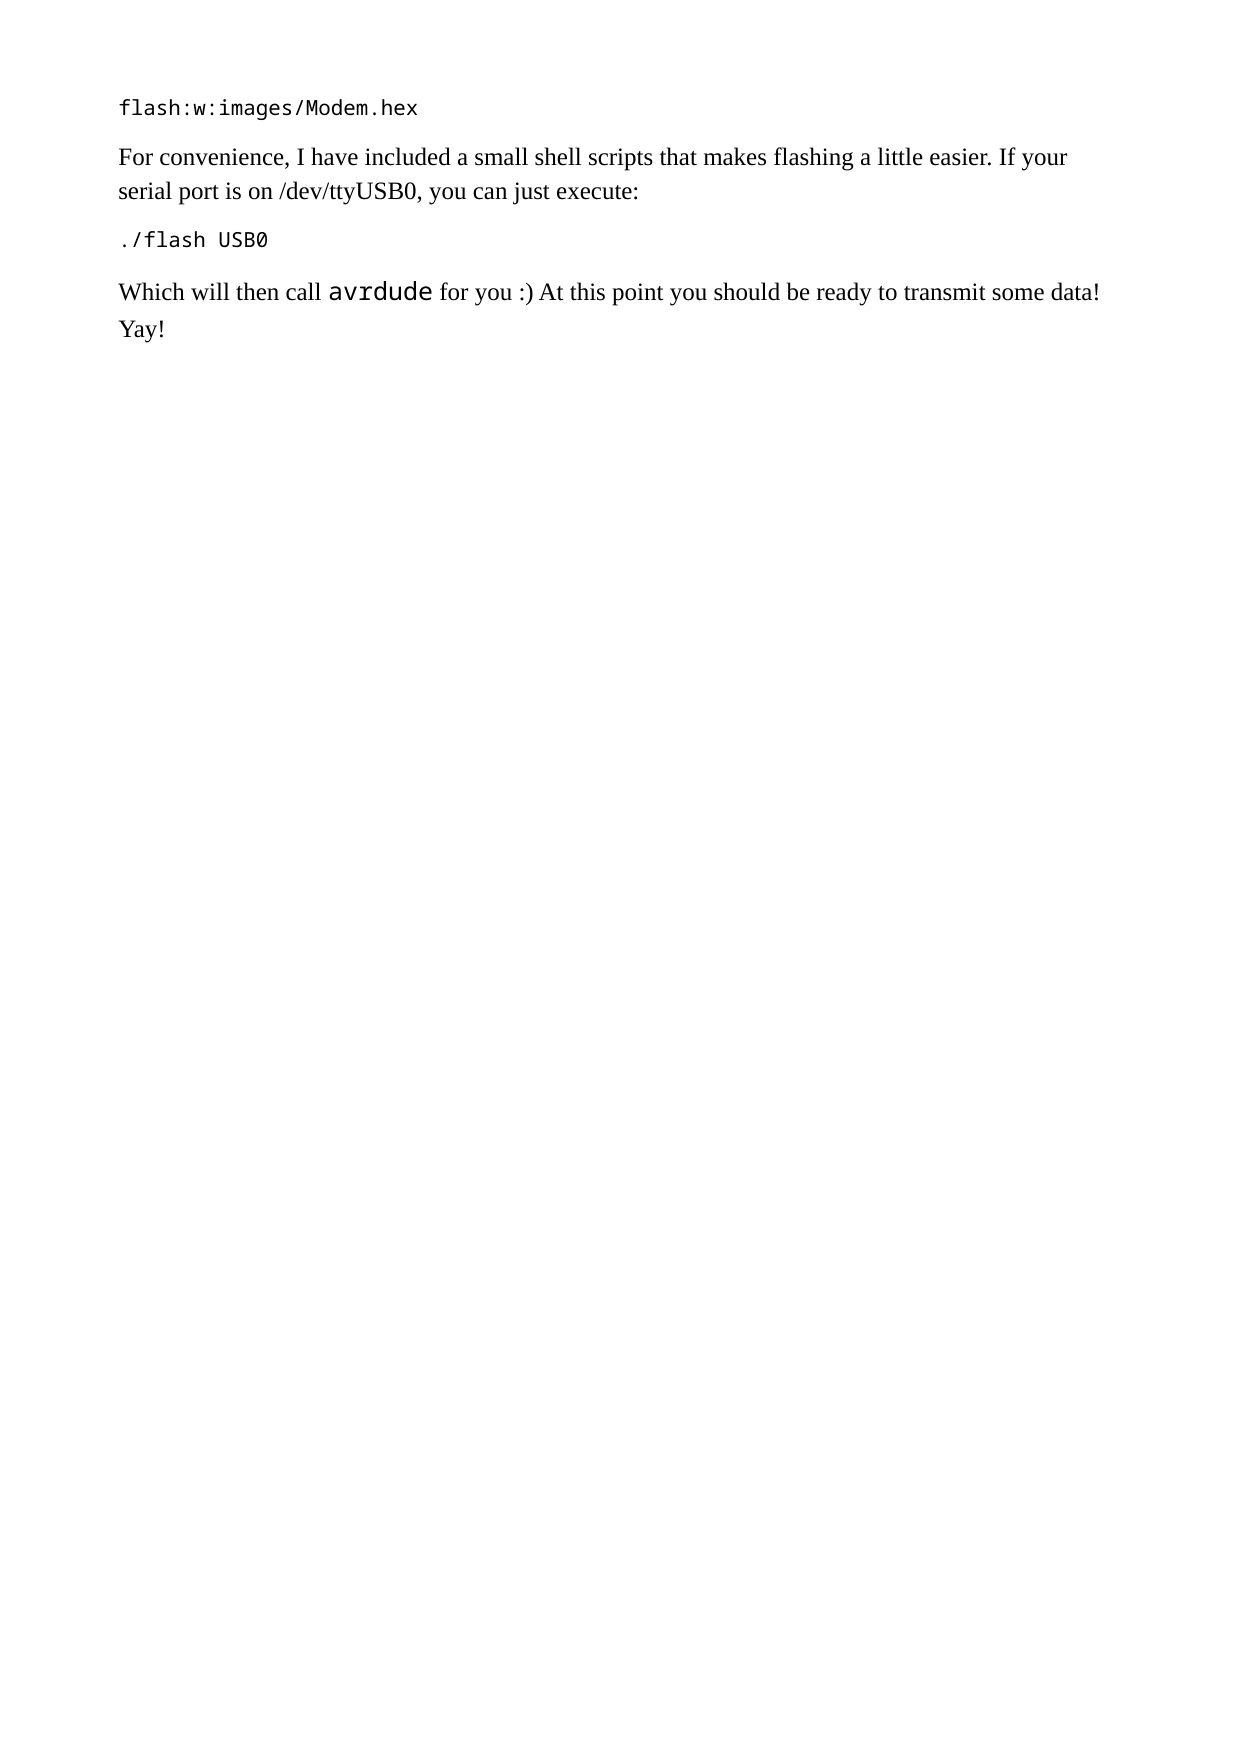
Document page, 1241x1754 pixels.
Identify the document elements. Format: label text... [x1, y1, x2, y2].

text For convenience, I have included a small shell scripts that makes flashing a little easier. If your serial port is on /dev/ttyUSB0, you can just execute: [118, 142, 1122, 205]
text flash:w:images/Modem.hex [118, 93, 1122, 122]
text Which will then call avrdude for you :) At this point you should be ready to transmit some data! Yay! [118, 274, 1122, 342]
text ./flash USB0 [118, 225, 1122, 254]
